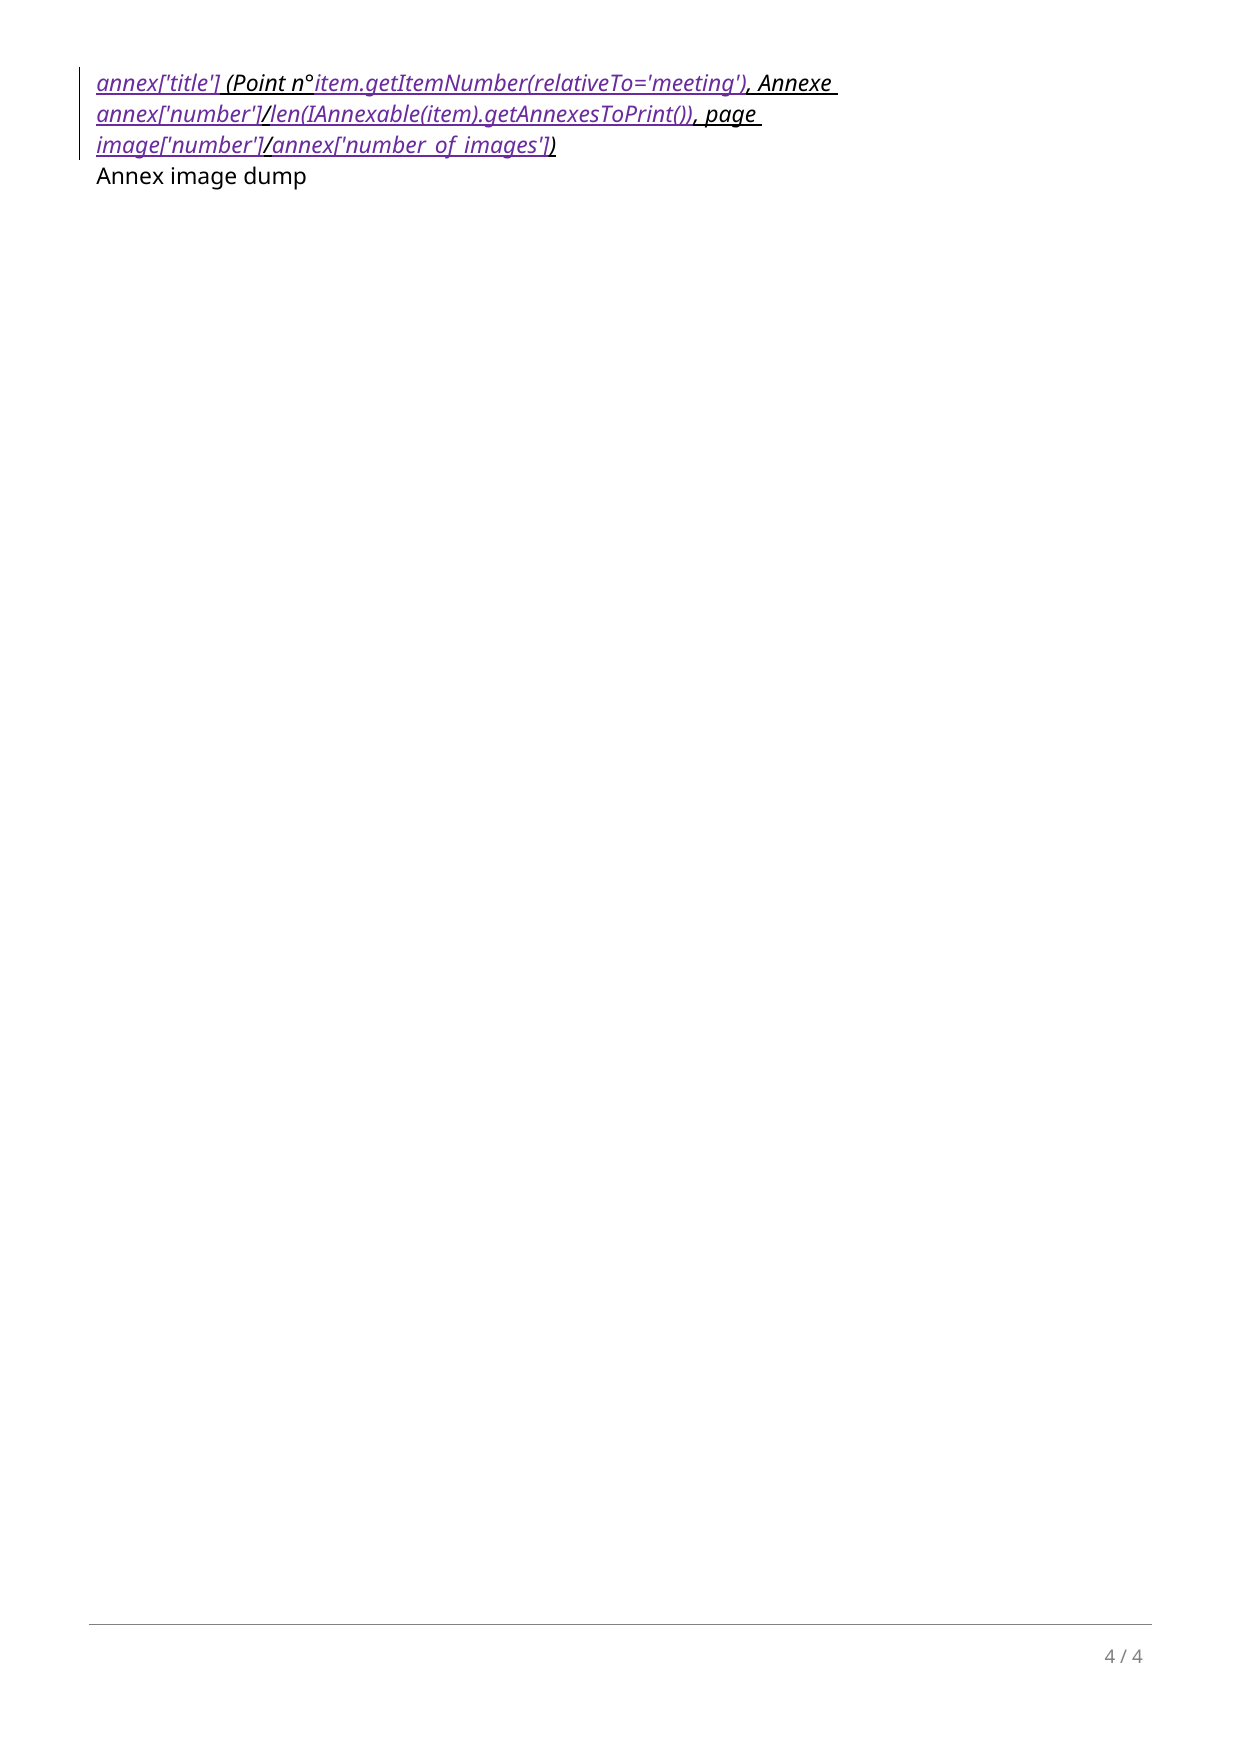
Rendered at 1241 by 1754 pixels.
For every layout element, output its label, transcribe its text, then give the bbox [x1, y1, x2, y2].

table_header [89, 59, 1152, 1588]
table_header annex['title'] (Point n°item.getItemNumber(relativeTo='meeting'), Annexe annex['number']/len(IAnnexable(item).getAnnexesToPrint()), page image['number']/annex['number_of_images']) Annex image dump [94, 65, 1146, 1582]
